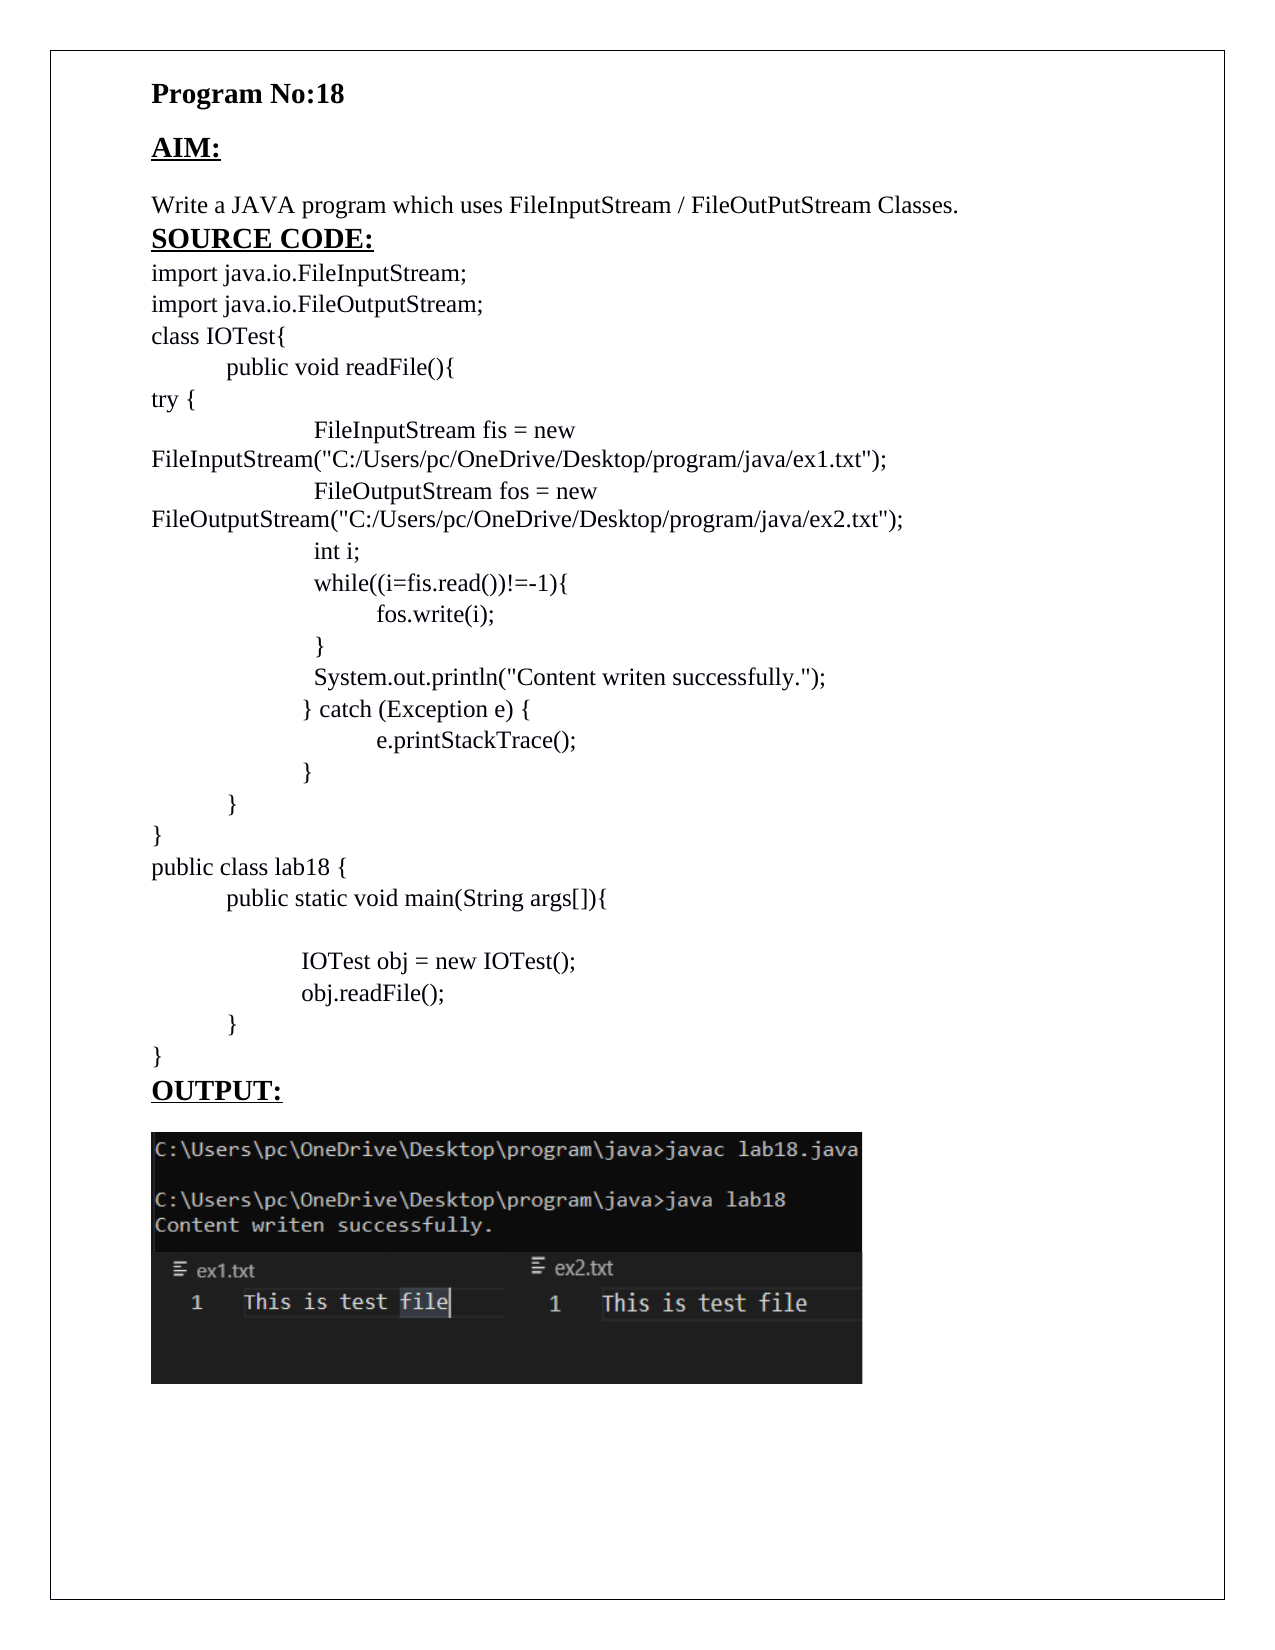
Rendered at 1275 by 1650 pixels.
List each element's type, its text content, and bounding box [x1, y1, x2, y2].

text fos.write(i); [151, 599, 1124, 628]
text } catch (Exception e) { [151, 694, 1124, 723]
text FileOutputStream fos = new FileOutputStream("C:/Users/pc/OneDrive/Desktop/program/java/ex2.txt"); [151, 476, 1124, 533]
text int i; [151, 536, 1124, 565]
text SOURCE CODE: [151, 221, 1124, 255]
text OUTPUT: [151, 1073, 1124, 1106]
text while((i=fis.read())!=-1){ [151, 568, 1124, 596]
text } [151, 631, 1124, 659]
text } [151, 1009, 1124, 1038]
text Write a JAVA program which uses FileInputStream / FileOutPutStream Classes. [151, 190, 1124, 218]
text public static void main(String args[]){ [151, 883, 1124, 912]
text System.out.println("Content writen successfully."); [151, 662, 1124, 691]
text } [151, 820, 1124, 849]
text } [151, 1041, 1124, 1070]
text public class lab18 { [151, 852, 1124, 881]
text IOTest obj = new IOTest(); [151, 946, 1124, 975]
text import java.io.FileInputStream; [151, 258, 1124, 286]
picture [151, 1132, 863, 1384]
text } [151, 789, 1124, 817]
text obj.readFile(); [151, 978, 1124, 1007]
text FileInputStream fis = new FileInputStream("C:/Users/pc/OneDrive/Desktop/program/java/ex1.txt"); [151, 416, 1124, 473]
text } [151, 757, 1124, 786]
text e.printStackTrace(); [151, 726, 1124, 754]
text public void readFile(){ [151, 352, 1124, 381]
text import java.io.FileOutputStream; [151, 289, 1124, 318]
text try { [151, 384, 1124, 413]
text Program No:18 [151, 76, 1124, 109]
text class IOTest{ [151, 321, 1124, 349]
text AIM: [151, 130, 1124, 164]
